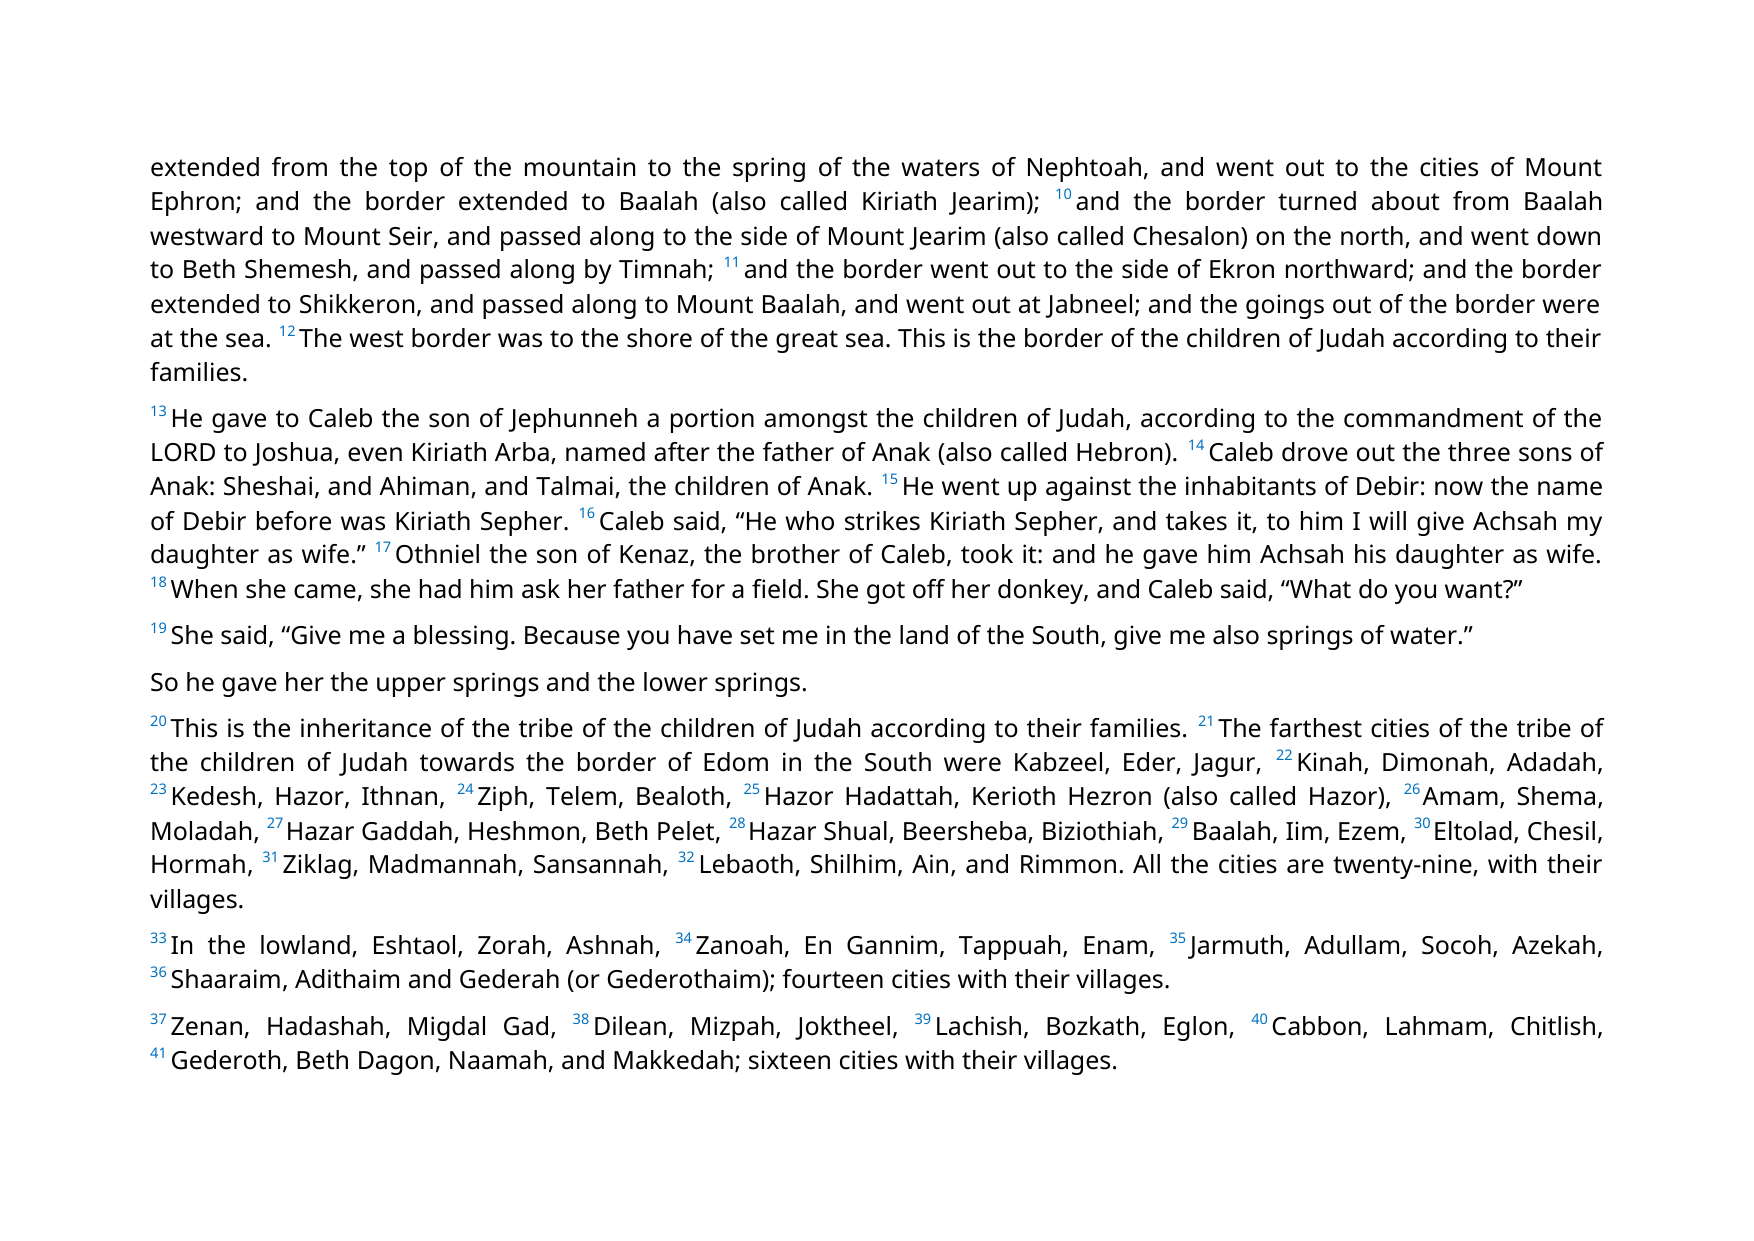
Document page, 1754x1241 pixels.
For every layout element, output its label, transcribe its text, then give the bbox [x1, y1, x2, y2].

text 13 He gave to Caleb the son of Jephunneh a portion amongst the children of Judah, according to the commandment of the LORD to Joshua, even Kiriath Arba, named after the father of Anak (also called Hebron). 14 Caleb drove out the three sons of Anak: Sheshai, and Ahiman, and Talmai, the children of Anak. 15 He went up against the inhabitants of Debir: now the name of Debir before was Kiriath Sepher. 16 Caleb said, “He who strikes Kiriath Sepher, and takes it, to him I will give Achsah my daughter as wife.” 17 Othniel the son of Kenaz, the brother of Caleb, took it: and he gave him Achsah his daughter as wife. 18 When she came, she had him ask her father for a field. She got off her donkey, and Caleb said, “What do you want?” [150, 401, 1604, 605]
text 20 This is the inheritance of the tribe of the children of Judah according to their families. 21 The farthest cities of the tribe of the children of Judah towards the border of Edom in the South were Kabzeel, Eder, Jagur, 22 Kinah, Dimonah, Adadah, 23 Kedesh, Hazor, Ithnan, 24 Ziph, Telem, Bealoth, 25 Hazor Hadattah, Kerioth Hezron (also called Hazor), 26 Amam, Shema, Moladah, 27 Hazar Gaddah, Heshmon, Beth Pelet, 28 Hazar Shual, Beersheba, Biziothiah, 29 Baalah, Iim, Ezem, 30 Eltolad, Chesil, Hormah, 31 Ziklag, Madmannah, Sansannah, 32 Lebaoth, Shilhim, Ain, and Rimmon. All the cities are twenty-nine, with their villages. [150, 711, 1604, 915]
text So he gave her the upper springs and the lower springs. [150, 664, 1604, 698]
text 19 She said, “Give me a blessing. Because you have set me in the land of the South, give me also springs of water.” [150, 618, 1604, 652]
text extended from the top of the mountain to the spring of the waters of Nephtoah, and went out to the cities of Mount Ephron; and the border extended to Baalah (also called Kiriath Jearim); 10 and the border turned about from Baalah westward to Mount Seir, and passed along to the side of Mount Jearim (also called Chesalon) on the north, and went down to Beth Shemesh, and passed along by Timnah; 11 and the border went out to the side of Ekron northward; and the border extended to Shikkeron, and passed along to Mount Baalah, and went out at Jabneel; and the goings out of the border were at the sea. 12 The west border was to the shore of the great sea. This is the border of the children of Judah according to their families. [150, 150, 1604, 388]
text 37 Zenan, Hadashah, Migdal Gad, 38 Dilean, Mizpah, Joktheel, 39 Lachish, Bozkath, Eglon, 40 Cabbon, Lahmam, Chitlish, 41 Gederoth, Beth Dagon, Naamah, and Makkedah; sixteen cities with their villages. [150, 1008, 1604, 1077]
text 33 In the lowland, Eshtaol, Zorah, Ashnah, 34 Zanoah, En Gannim, Tappuah, Enam, 35 Jarmuth, Adullam, Socoh, Azekah, 36 Shaaraim, Adithaim and Gederah (or Gederothaim); fourteen cities with their villages. [150, 928, 1604, 996]
